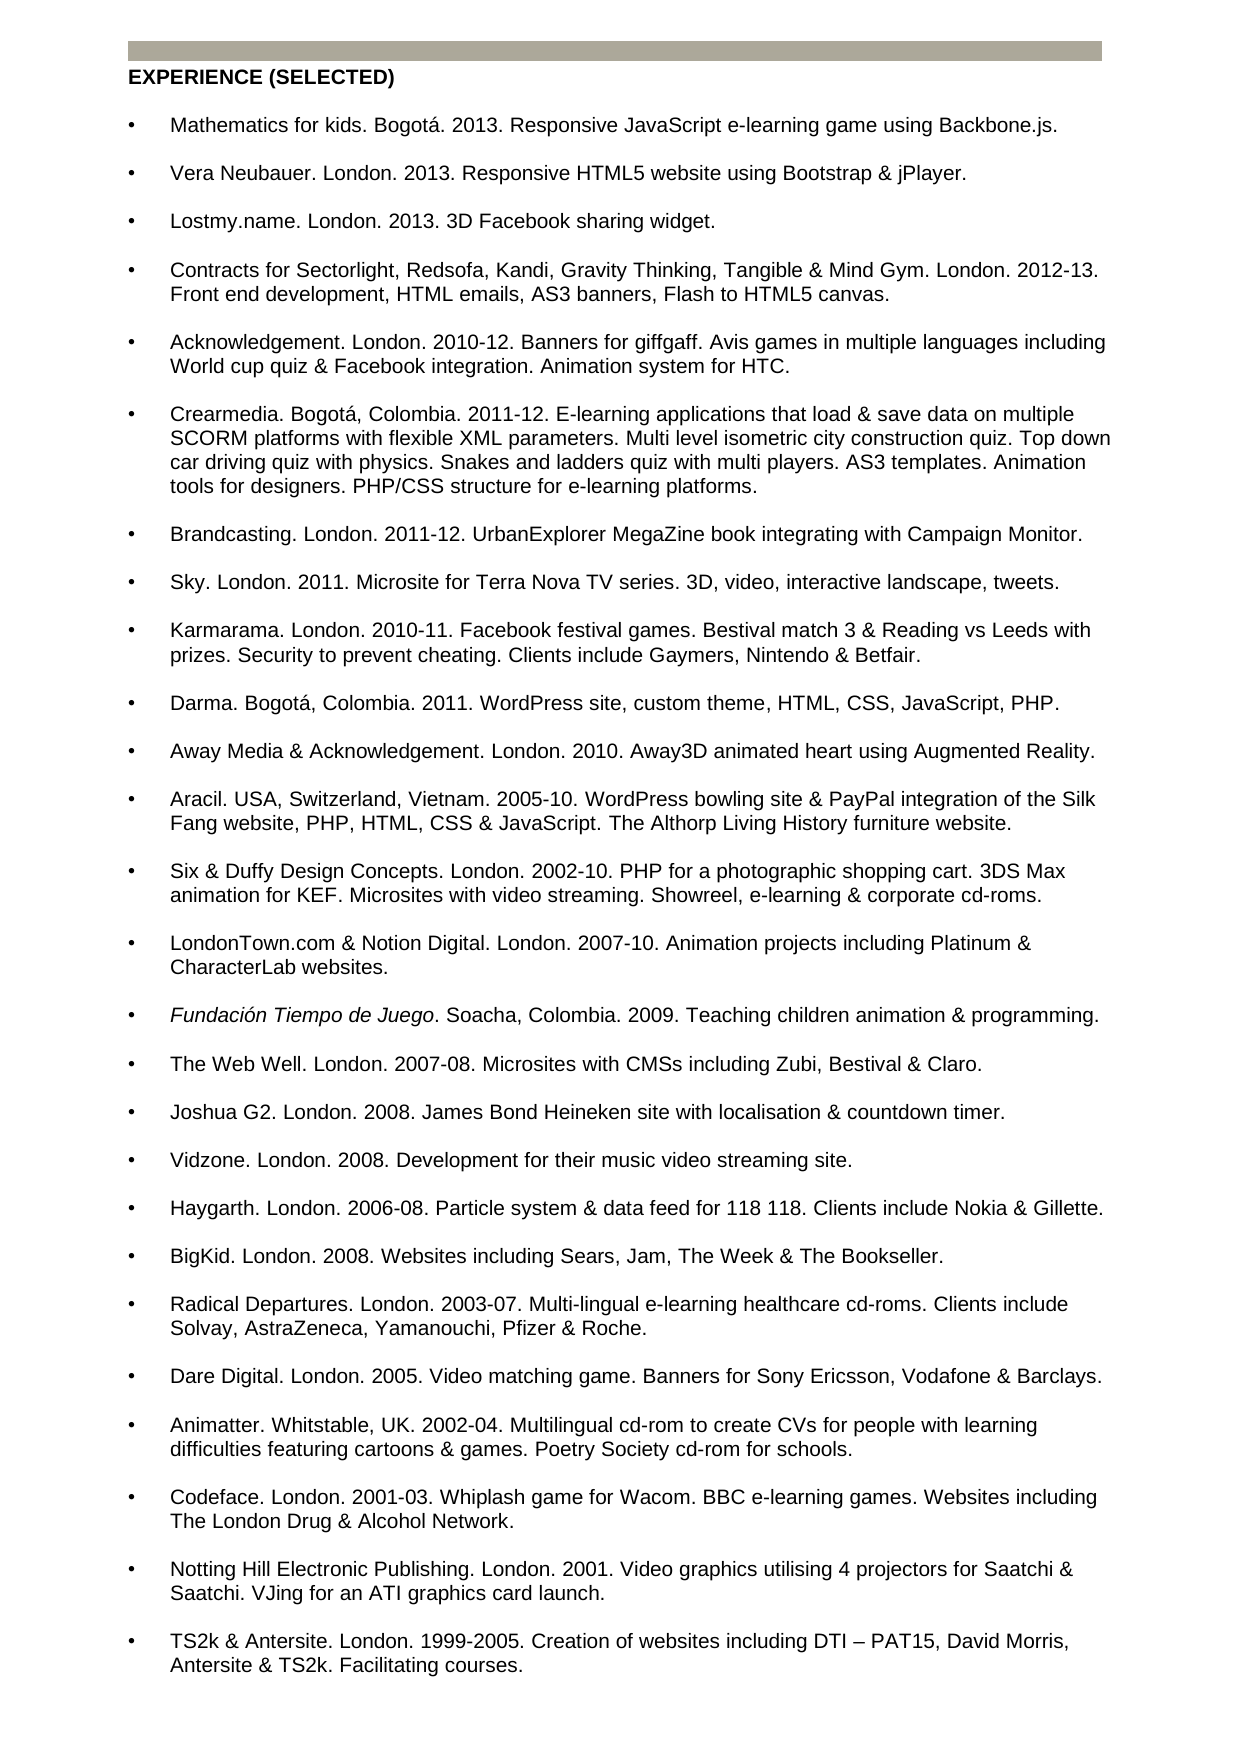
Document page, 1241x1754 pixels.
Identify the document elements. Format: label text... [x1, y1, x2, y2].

list Lostmy.name. London. 2013. 3D Facebook sharing widget. [128, 209, 1118, 233]
list Haygarth. London. 2006-08. Particle system & data feed for 118 118. Clients include Nokia & Gillette. [128, 1196, 1118, 1220]
list Vera Neubauer. London. 2013. Responsive HTML5 website using Bootstrap & jPlayer. [128, 161, 1118, 185]
list TS2k & Antersite. London. 1999-2005. Creation of websites including DTI – PAT15, David Morris, Antersite & TS2k. Facilitating courses. [128, 1629, 1118, 1677]
list Away Media & Acknowledgement. London. 2010. Away3D animated heart using Augmented Reality. [128, 739, 1118, 763]
list Sky. London. 2011. Microsite for Terra Nova TV series. 3D, video, interactive landscape, tweets. [128, 570, 1118, 594]
list Acknowledgement. London. 2010-12. Banners for giffgaff. Avis games in multiple languages including World cup quiz & Facebook integration. Animation system for HTC. [128, 330, 1118, 378]
list Mathematics for kids. Bogotá. 2013. Responsive JavaScript e-learning game using Backbone.js. [128, 113, 1118, 137]
list Six & Duffy Design Concepts. London. 2002-10. PHP for a photographic shopping cart. 3DS Max animation for KEF. Microsites with video streaming. Showreel, e-learning & corporate cd-roms. [128, 859, 1118, 907]
list Brandcasting. London. 2011-12. UrbanExplorer MegaZine book integrating with Campaign Monitor. [128, 522, 1118, 546]
list Aracil. USA, Switzerland, Vietnam. 2005-10. WordPress bowling site & PayPal integration of the Silk Fang website, PHP, HTML, CSS & JavaScript. The Althorp Living History furniture website. [128, 787, 1118, 835]
list Animatter. Whitstable, UK. 2002-04. Multilingual cd-rom to create CVs for people with learning difficulties featuring cartoons & games. Poetry Society cd-rom for schools. [128, 1412, 1118, 1461]
list Joshua G2. London. 2008. James Bond Heineken site with localisation & countdown timer. [128, 1100, 1118, 1124]
text EXPERIENCE (SELECTED) [128, 65, 1118, 89]
list The Web Well. London. 2007-08. Microsites with CMSs including Zubi, Bestival & Claro. [128, 1052, 1118, 1076]
list Notting Hill Electronic Publishing. London. 2001. Video graphics utilising 4 projectors for Saatchi & Saatchi. VJing for an ATI graphics card launch. [128, 1557, 1118, 1605]
list BigKid. London. 2008. Websites including Sears, Jam, The Week & The Bookseller. [128, 1244, 1118, 1268]
list Darma. Bogotá, Colombia. 2011. WordPress site, custom theme, HTML, CSS, JavaScript, PHP. [128, 691, 1118, 715]
list Dare Digital. London. 2005. Video matching game. Banners for Sony Ericsson, Vodafone & Barclays. [128, 1364, 1118, 1388]
list Fundación Tiempo de Juego. Soacha, Colombia. 2009. Teaching children animation & programming. [128, 1003, 1118, 1027]
list Karmarama. London. 2010-11. Facebook festival games. Bestival match 3 & Reading vs Leeds with prizes. Security to prevent cheating. Clients include Gaymers, Nintendo & Betfair. [128, 618, 1118, 667]
list Codeface. London. 2001-03. Whiplash game for Wacom. BBC e-learning games. Websites including The London Drug & Alcohol Network. [128, 1485, 1118, 1533]
list Vidzone. London. 2008. Development for their music video streaming site. [128, 1148, 1118, 1172]
list Contracts for Sectorlight, Redsofa, Kandi, Gravity Thinking, Tangible & Mind Gym. London. 2012-13. Front end development, HTML emails, AS3 banners, Flash to HTML5 canvas. [128, 257, 1118, 306]
list Crearmedia. Bogotá, Colombia. 2011-12. E-learning applications that load & save data on multiple SCORM platforms with flexible XML parameters. Multi level isometric city construction quiz. Top down car driving quiz with physics. Snakes and ladders quiz with multi players. AS3 templates. Animation tools for designers. PHP/CSS structure for e-learning platforms. [128, 402, 1118, 498]
list Radical Departures. London. 2003-07. Multi-lingual e-learning healthcare cd-roms. Clients include Solvay, AstraZeneca, Yamanouchi, Pfizer & Roche. [128, 1292, 1118, 1340]
list LondonTown.com & Notion Digital. London. 2007-10. Animation projects including Platinum & CharacterLab websites. [128, 931, 1118, 979]
